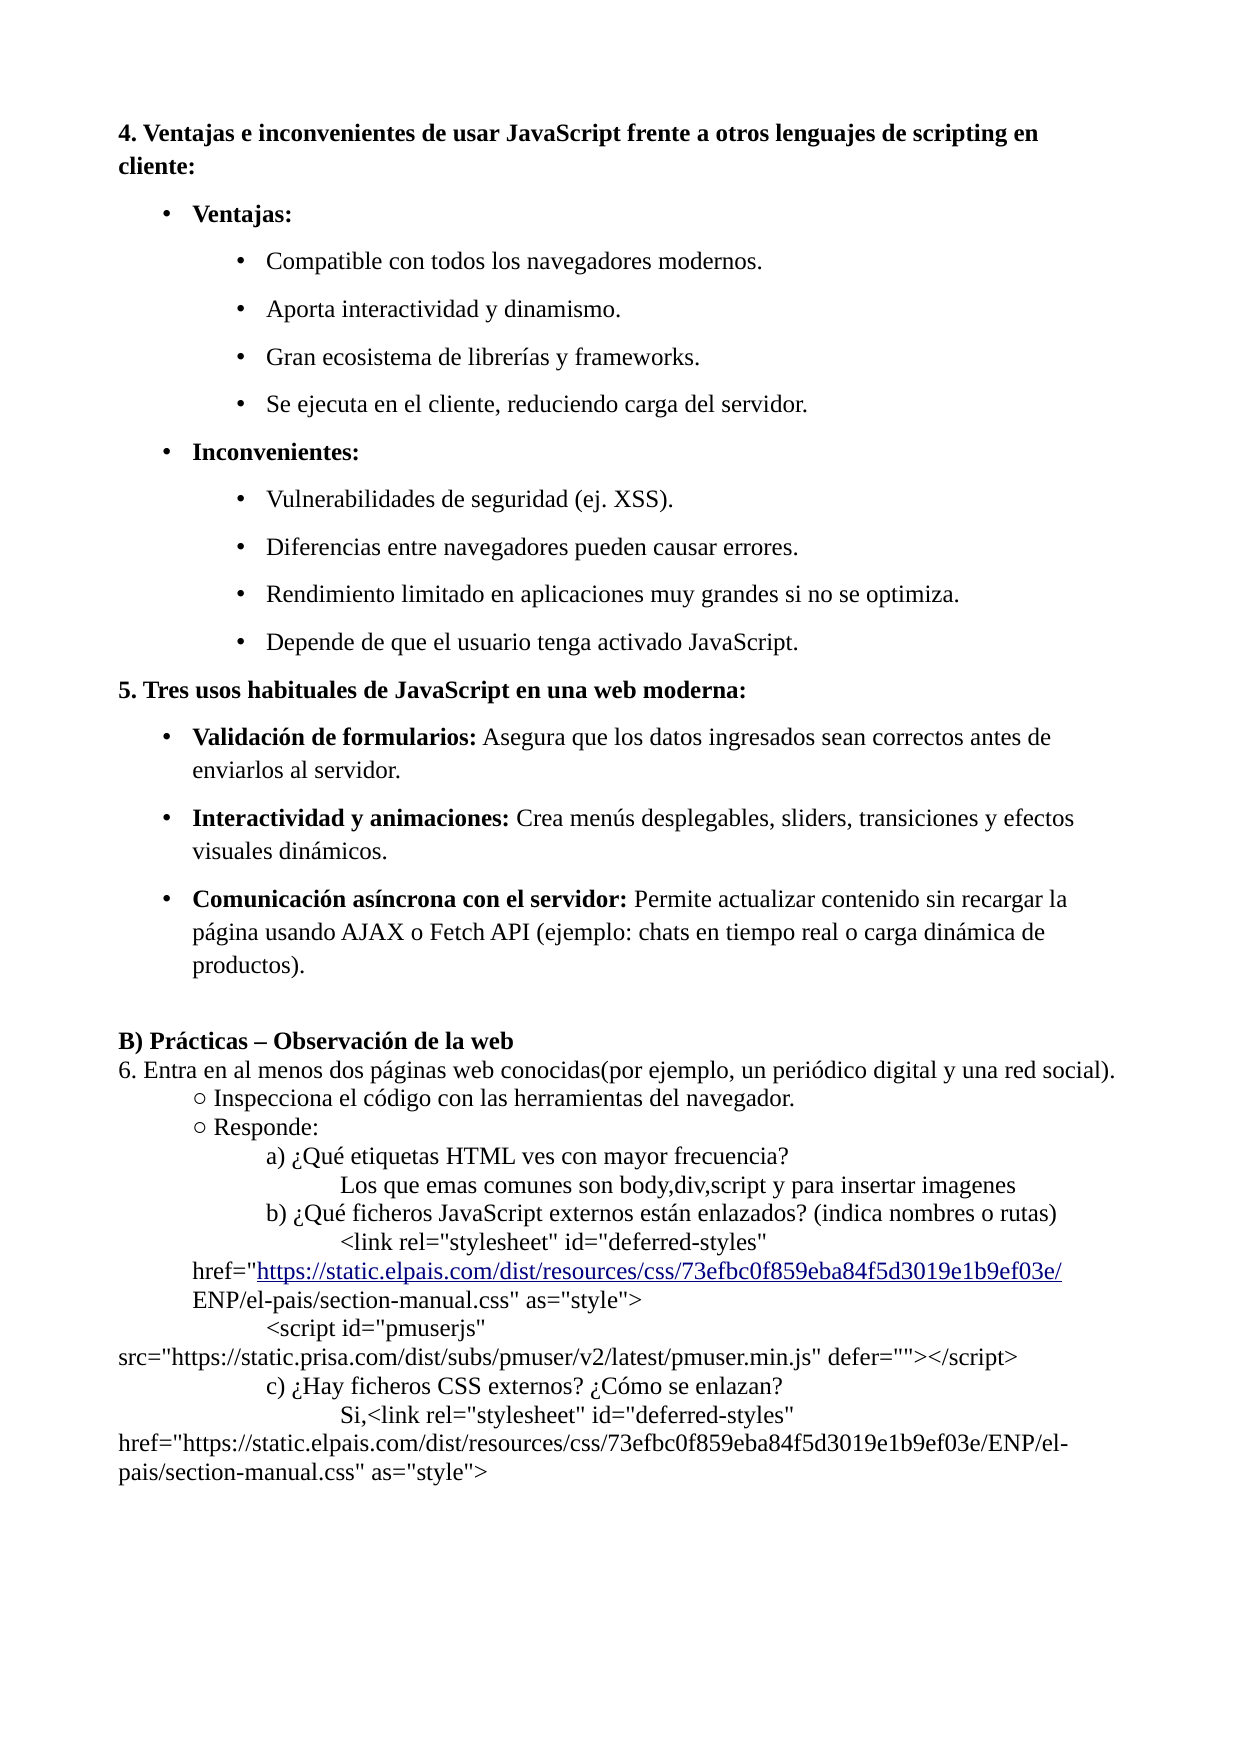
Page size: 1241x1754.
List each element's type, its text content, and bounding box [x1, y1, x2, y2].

list Comunicación asíncrona con el servidor: Permite actualizar contenido sin recargar la página usando AJAX o Fetch API (ejemplo: chats en tiempo real o carga dinámica de productos). [162, 884, 1122, 978]
list Rendimiento limitado en aplicaciones muy grandes si no se optimiza. [236, 579, 1122, 608]
text Si,<link rel="stylesheet" id="deferred-styles" href="https://static.elpais.com/dist/resources/css/73efbc0f859eba84f5d3019e1b9ef03e/ENP/el-pais/section-manual.css" as="style"> [118, 1400, 1122, 1486]
text 4. Ventajas e inconvenientes de usar JavaScript frente a otros lenguajes de scripting en cliente: [118, 118, 1122, 180]
text B) Prácticas – Observación de la web [118, 1026, 1122, 1055]
list Validación de formularios: Asegura que los datos ingresados sean correctos antes de enviarlos al servidor. [162, 722, 1122, 784]
list Compatible con todos los navegadores modernos. [236, 246, 1122, 275]
list Se ejecuta en el cliente, reduciendo carga del servidor. [236, 389, 1122, 418]
text 5. Tres usos habituales de JavaScript en una web moderna: [118, 675, 1122, 703]
list Ventajas: [162, 199, 1122, 227]
text a) ¿Qué etiquetas HTML ves con mayor frecuencia? [118, 1141, 1122, 1170]
text b) ¿Qué ficheros JavaScript externos están enlazados? (indica nombres o rutas) [118, 1198, 1122, 1227]
list Aporta interactividad y dinamismo. [236, 294, 1122, 323]
text ○ Responde: [118, 1112, 1122, 1141]
text <script id="pmuserjs" src="https://static.prisa.com/dist/subs/pmuser/v2/latest/pmuser.min.js" defer=""></script> [118, 1313, 1122, 1371]
list Vulnerabilidades de seguridad (ej. XSS). [236, 484, 1122, 513]
list Diferencias entre navegadores pueden causar errores. [236, 532, 1122, 561]
text c) ¿Hay ficheros CSS externos? ¿Cómo se enlazan? [118, 1371, 1122, 1400]
text ○ Inspecciona el código con las herramientas del navegador. [118, 1083, 1122, 1112]
text Los que emas comunes son body,div,script y para insertar imagenes [118, 1170, 1122, 1198]
text 6. Entra en al menos dos páginas web conocidas(por ejemplo, un periódico digital y una red social). [118, 1055, 1122, 1083]
list Depende de que el usuario tenga activado JavaScript. [236, 627, 1122, 656]
list Gran ecosistema de librerías y frameworks. [236, 342, 1122, 370]
text <link rel="stylesheet" id="deferred-styles" href="https://static.elpais.com/dist/resources/css/73efbc0f859eba84f5d3019e1b9ef03e/ ENP/el-pais/section-manual.css" as="style"> [118, 1227, 1122, 1313]
list Interactividad y animaciones: Crea menús desplegables, sliders, transiciones y efectos visuales dinámicos. [162, 803, 1122, 865]
list Inconvenientes: [162, 437, 1122, 466]
